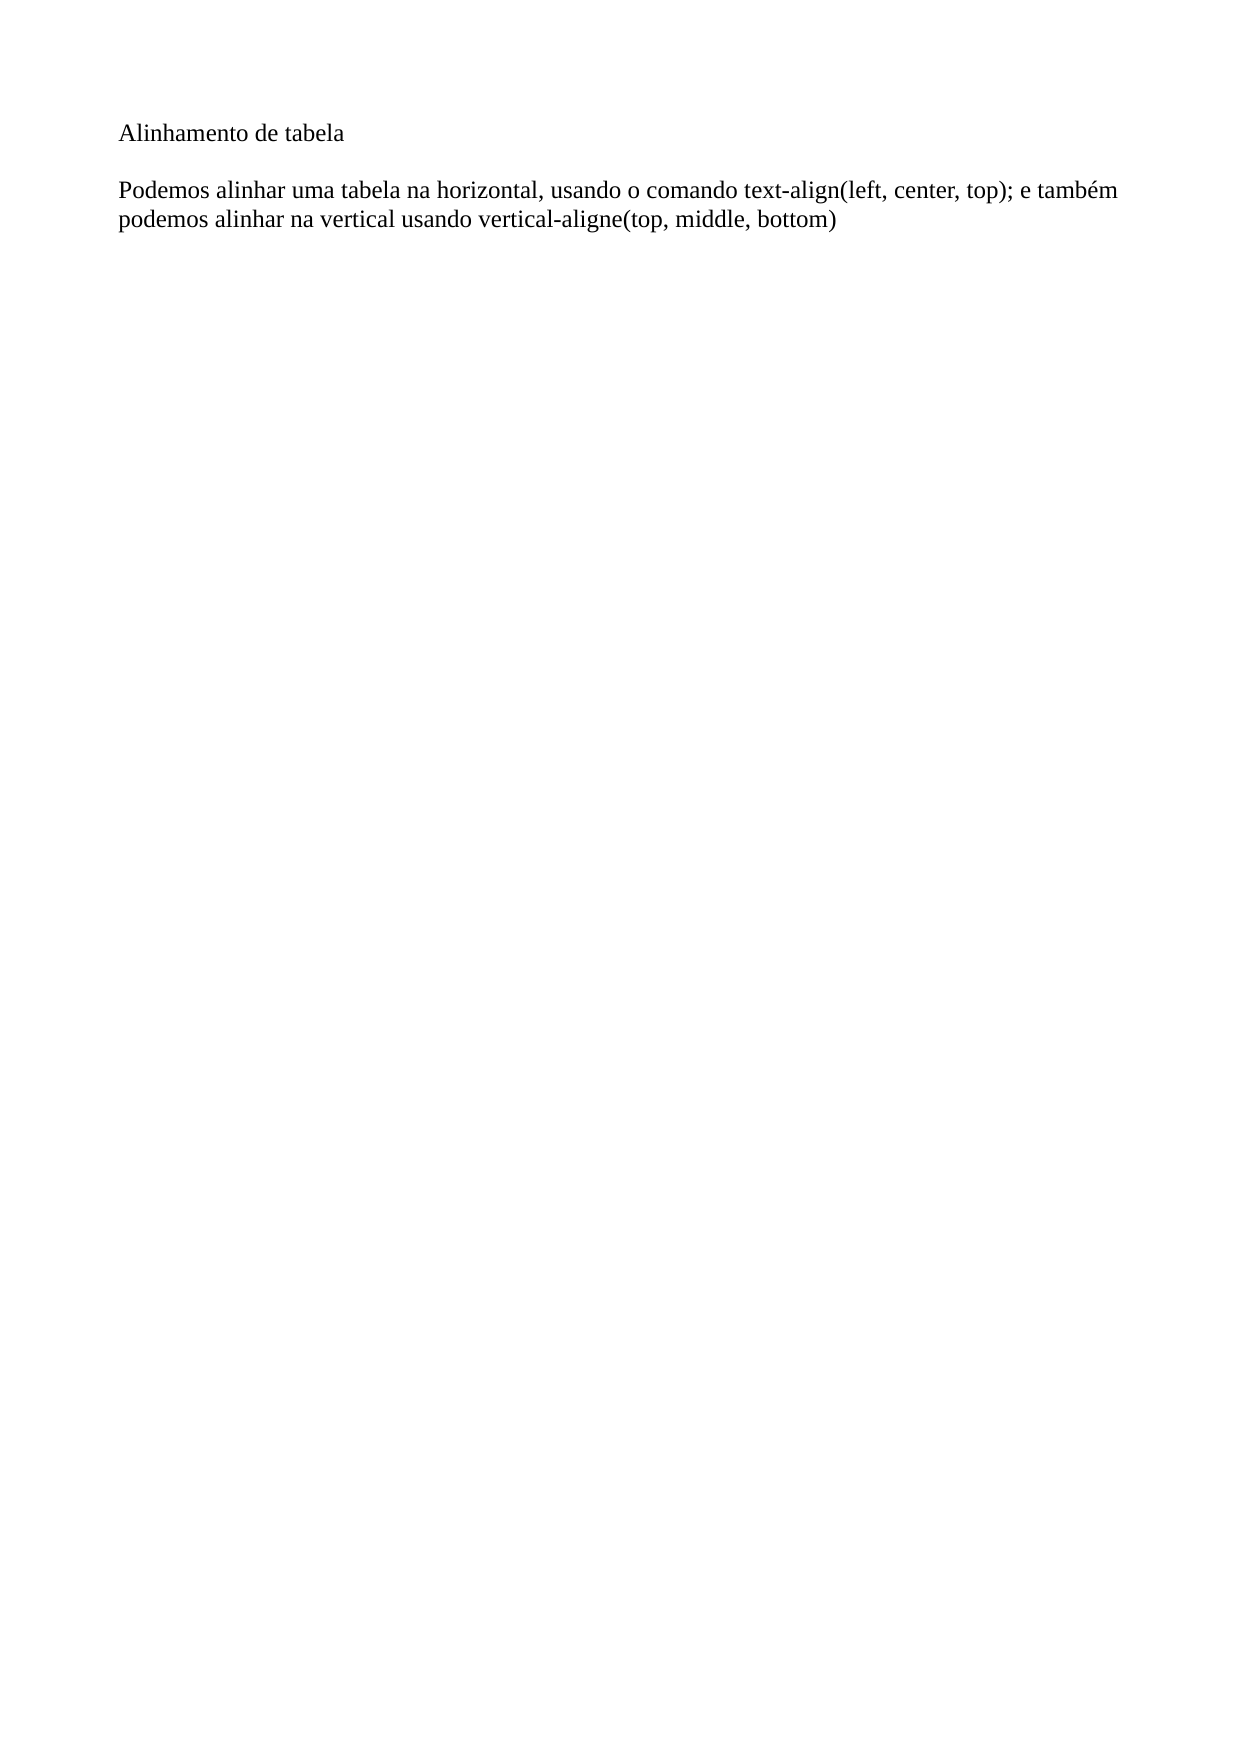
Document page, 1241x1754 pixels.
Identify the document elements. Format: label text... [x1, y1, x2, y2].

text Podemos alinhar uma tabela na horizontal, usando o comando text-align(left, center, top); e também podemos alinhar na vertical usando vertical-aligne(top, middle, bottom) [118, 176, 1122, 233]
text Alinhamento de tabela [118, 118, 1122, 147]
